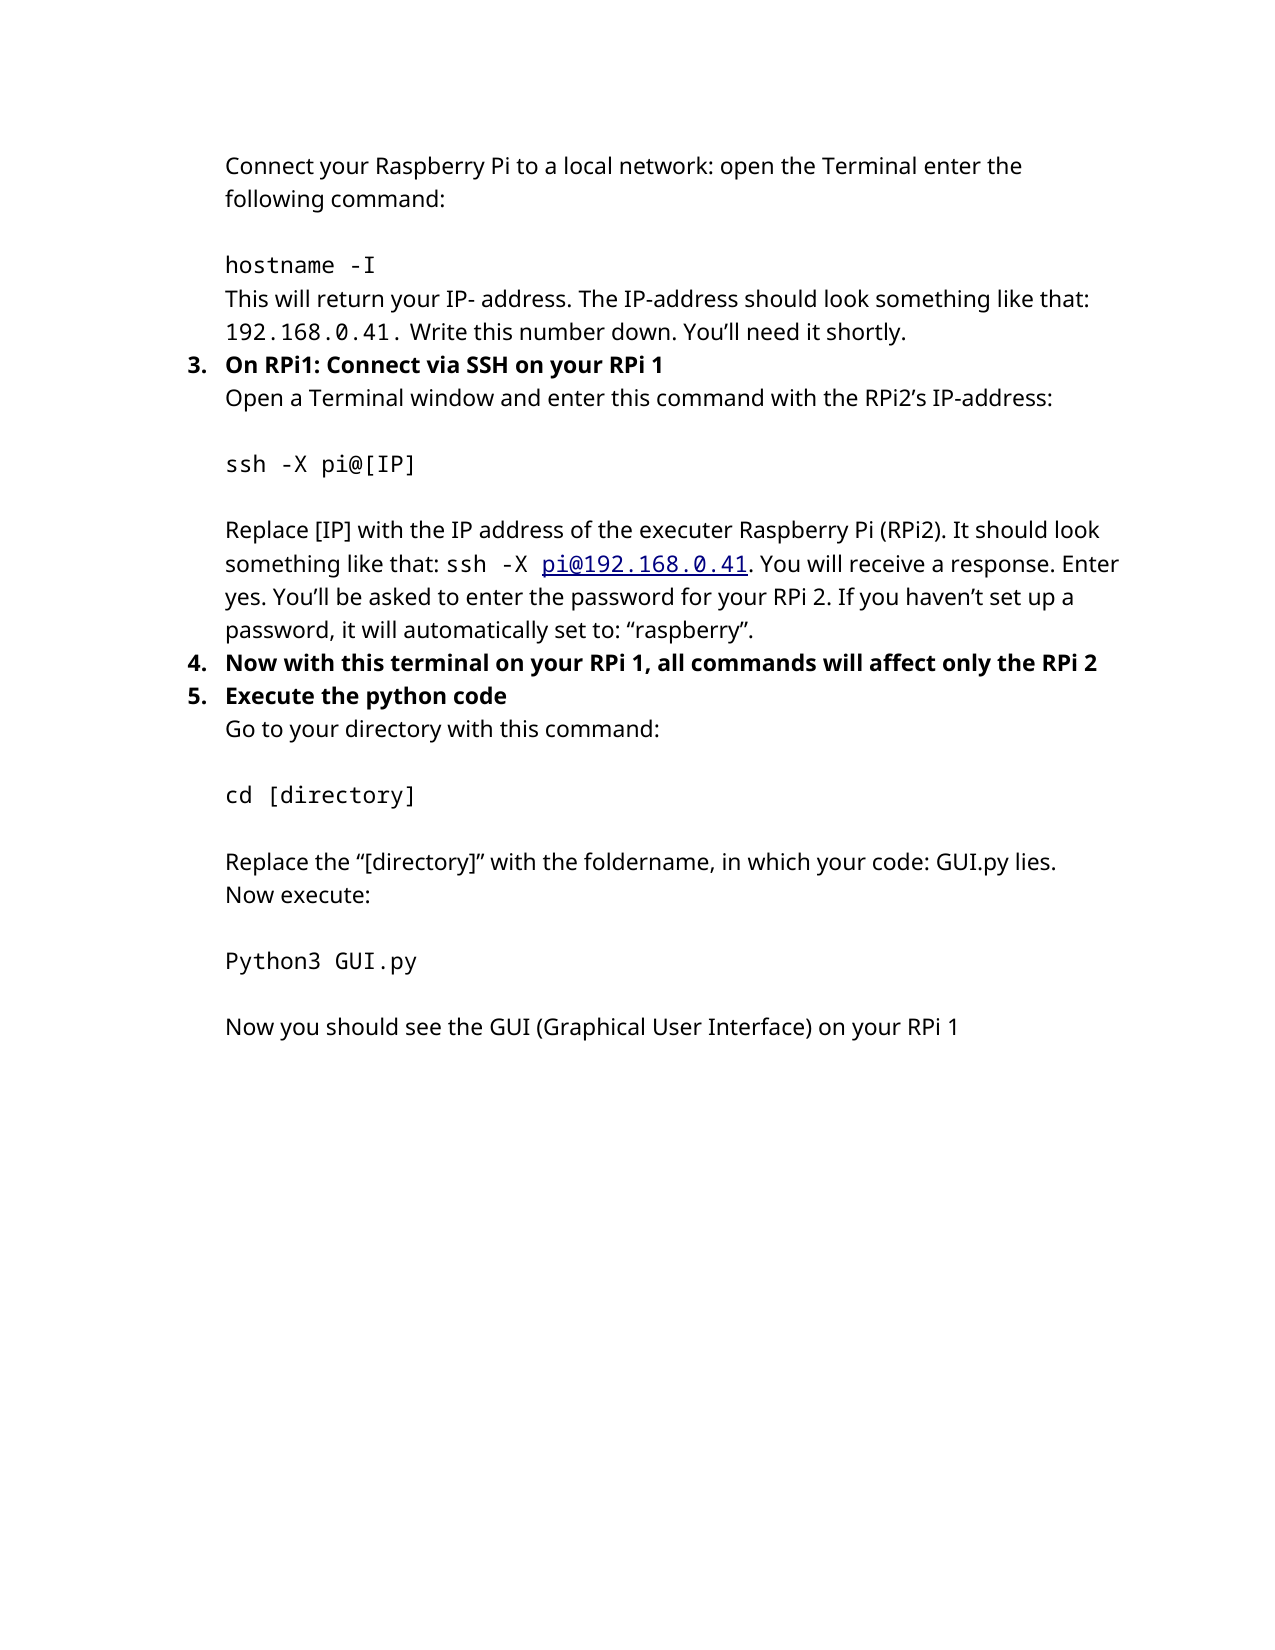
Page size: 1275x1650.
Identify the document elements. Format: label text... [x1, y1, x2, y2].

list Now with this terminal on your RPi 1, all commands will affect only the RPi 2 [187, 647, 1125, 678]
list This will return your IP- address. The IP-address should look something like that: 192.168.0.41. Write this number down. You’ll need it shortly. [225, 282, 1125, 347]
list Replace the “[directory]” with the foldername, in which your code: GUI.py lies. [225, 846, 1125, 877]
list On RPi1: Connect via SSH on your RPi 1 [187, 349, 1125, 380]
list Python3 GUI.py [225, 945, 1125, 976]
list Replace [IP] with the IP address of the executer Raspberry Pi (RPi2). It should look something like that: ssh -X pi@192.168.0.41. You will receive a response. Enter yes. You’ll be asked to enter the password for your RPi 2. If you haven’t set up a password, it will automatically set to: “raspberry”. [225, 514, 1125, 645]
list Go to your directory with this command: [225, 713, 1125, 744]
list ssh -X pi@[IP] [225, 448, 1125, 479]
list Execute the python code [187, 680, 1125, 711]
list Connect your Raspberry Pi to a local network: open the Terminal enter the following command: [225, 150, 1125, 214]
list Now execute: [225, 879, 1125, 910]
list Open a Terminal window and enter this command with the RPi2’s IP-address: [225, 382, 1125, 413]
list hostname -I [225, 249, 1125, 281]
list Now you should see the GUI (Graphical User Interface) on your RPi 1 [225, 1011, 1125, 1042]
list cd [directory] [225, 779, 1125, 811]
